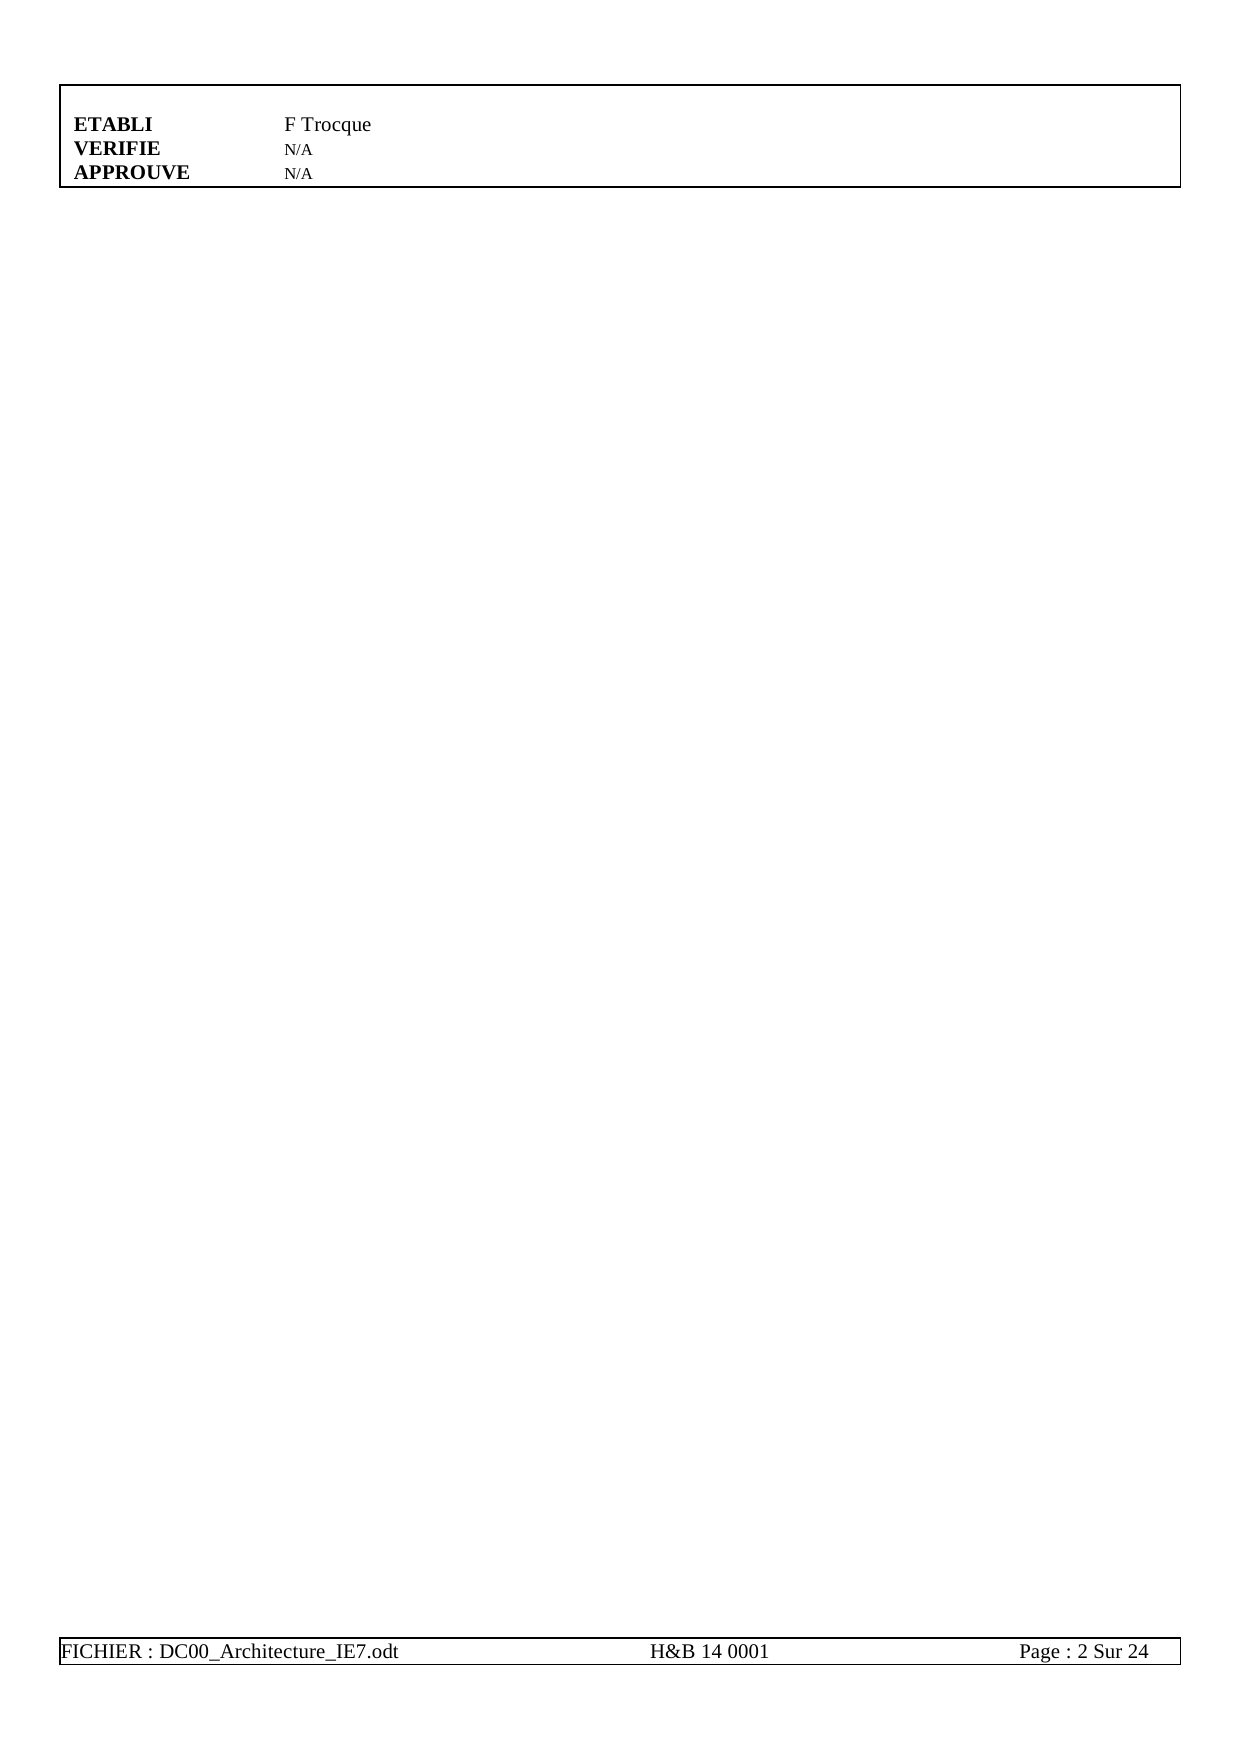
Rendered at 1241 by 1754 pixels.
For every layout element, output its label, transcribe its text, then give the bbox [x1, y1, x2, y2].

text VERIFIE N/A [61, 132, 1180, 156]
text APPROUVE N/A [61, 156, 1180, 186]
text ETABLI F Trocque [61, 108, 1180, 132]
